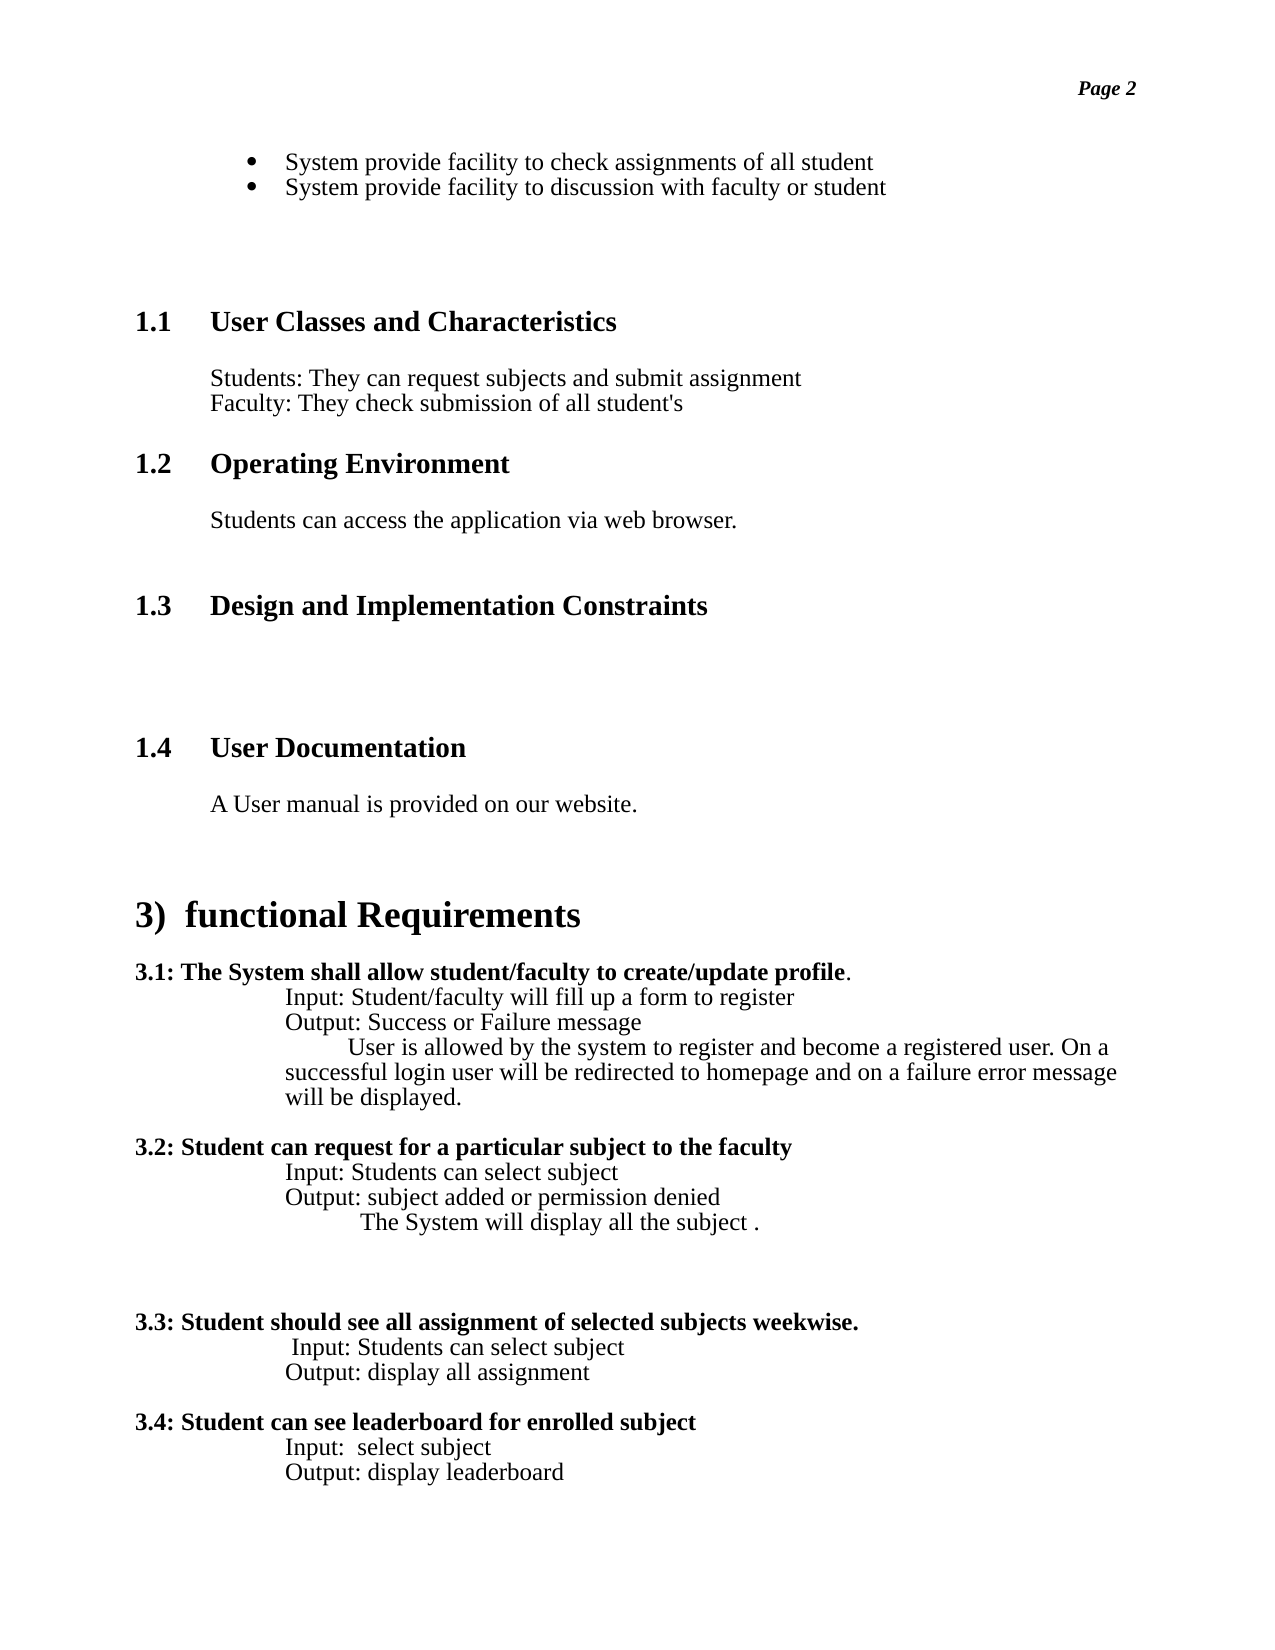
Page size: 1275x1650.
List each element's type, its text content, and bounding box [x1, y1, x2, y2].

text 3.1: The System shall allow student/faculty to create/update profile. [135, 961, 1140, 986]
text Input: Students can select subject [172, 1161, 1140, 1186]
text Output: subject added or permission denied [172, 1186, 1140, 1211]
subtitle Design and Implementation Constraints [135, 588, 1140, 621]
text 3.4: Student can see leaderboard for enrolled subject [135, 1411, 1140, 1436]
text Output: display all assignment [135, 1361, 1140, 1386]
text Faculty: They check submission of all student's [210, 392, 1140, 417]
subtitle User Classes and Characteristics [135, 304, 1140, 338]
text Input: Students can select subject [135, 1336, 1140, 1361]
text 3.2: Student can request for a particular subject to the faculty [135, 1136, 1140, 1161]
text The System will display all the subject . [285, 1211, 1140, 1236]
text Input: select subject [135, 1436, 1140, 1461]
list System provide facility to discussion with faculty or student [247, 175, 1140, 200]
list System provide facility to check assignments of all student [247, 150, 1140, 175]
text A User manual is provided on our website. [135, 792, 1140, 817]
text Output: Success or Failure message [135, 1011, 1140, 1036]
text Students can access the application via web browser. [210, 509, 1140, 534]
text Input: Student/faculty will fill up a form to register [135, 986, 1140, 1011]
text User is allowed by the system to register and become a registered user. On a successful login user will be redirected to homepage and on a failure error message will be displayed. [285, 1036, 1140, 1111]
subtitle User Documentation [135, 730, 1140, 763]
text 3.3: Student should see all assignment of selected subjects weekwise. [135, 1311, 1140, 1336]
text Students: They can request subjects and submit assignment [210, 367, 1140, 392]
text Output: display leaderboard [135, 1461, 1140, 1486]
subtitle 3) functional Requirements [135, 892, 1140, 936]
subtitle Operating Environment [135, 446, 1140, 479]
